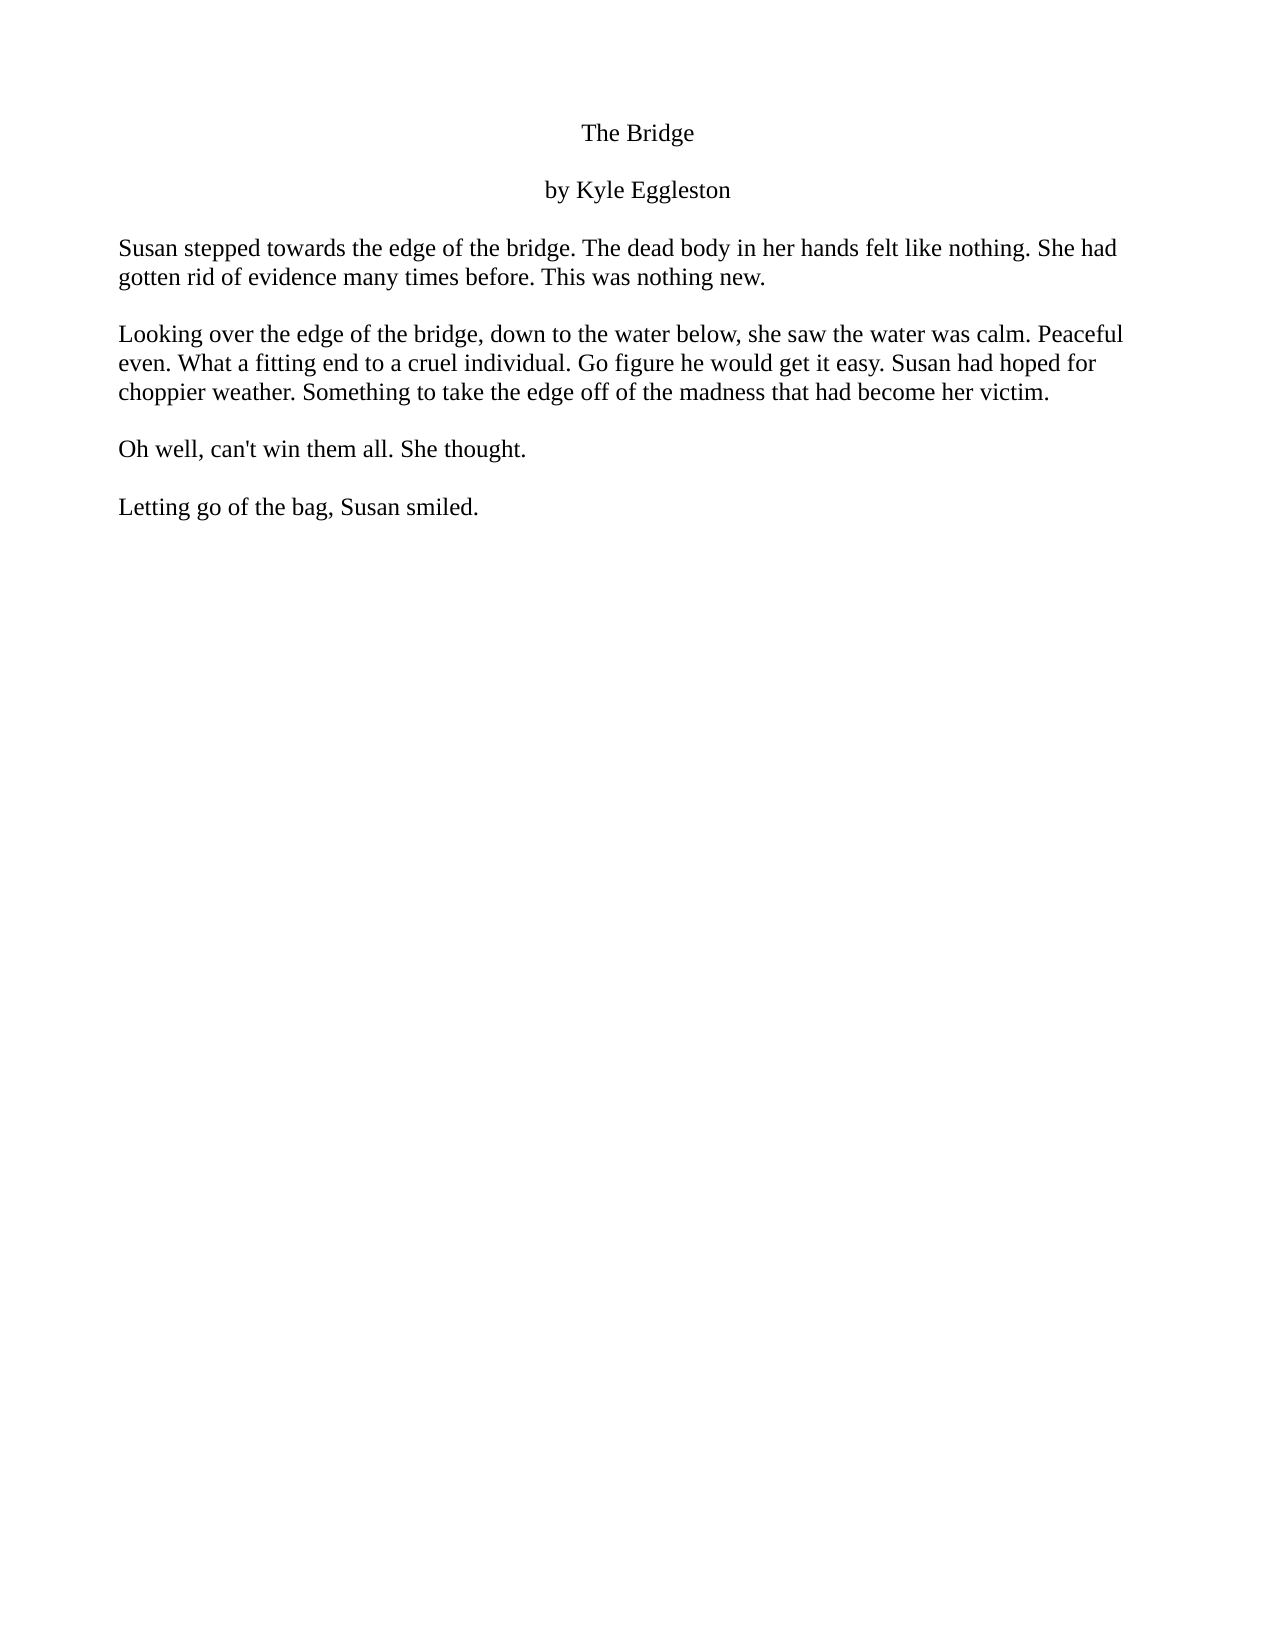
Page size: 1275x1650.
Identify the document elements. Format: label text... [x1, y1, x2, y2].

text Oh well, can't win them all. She thought. [118, 434, 1157, 463]
text by Kyle Eggleston [118, 176, 1157, 204]
text Looking over the edge of the bridge, down to the water below, she saw the water was calm. Peaceful even. What a fitting end to a cruel individual. Go figure he would get it easy. Susan had hoped for choppier weather. Something to take the edge off of the madness that had become her victim. [118, 319, 1157, 406]
text Letting go of the bag, Susan smiled. [118, 492, 1157, 521]
text Susan stepped towards the edge of the bridge. The dead body in her hands felt like nothing. She had gotten rid of evidence many times before. This was nothing new. [118, 233, 1157, 291]
text The Bridge [118, 118, 1157, 147]
